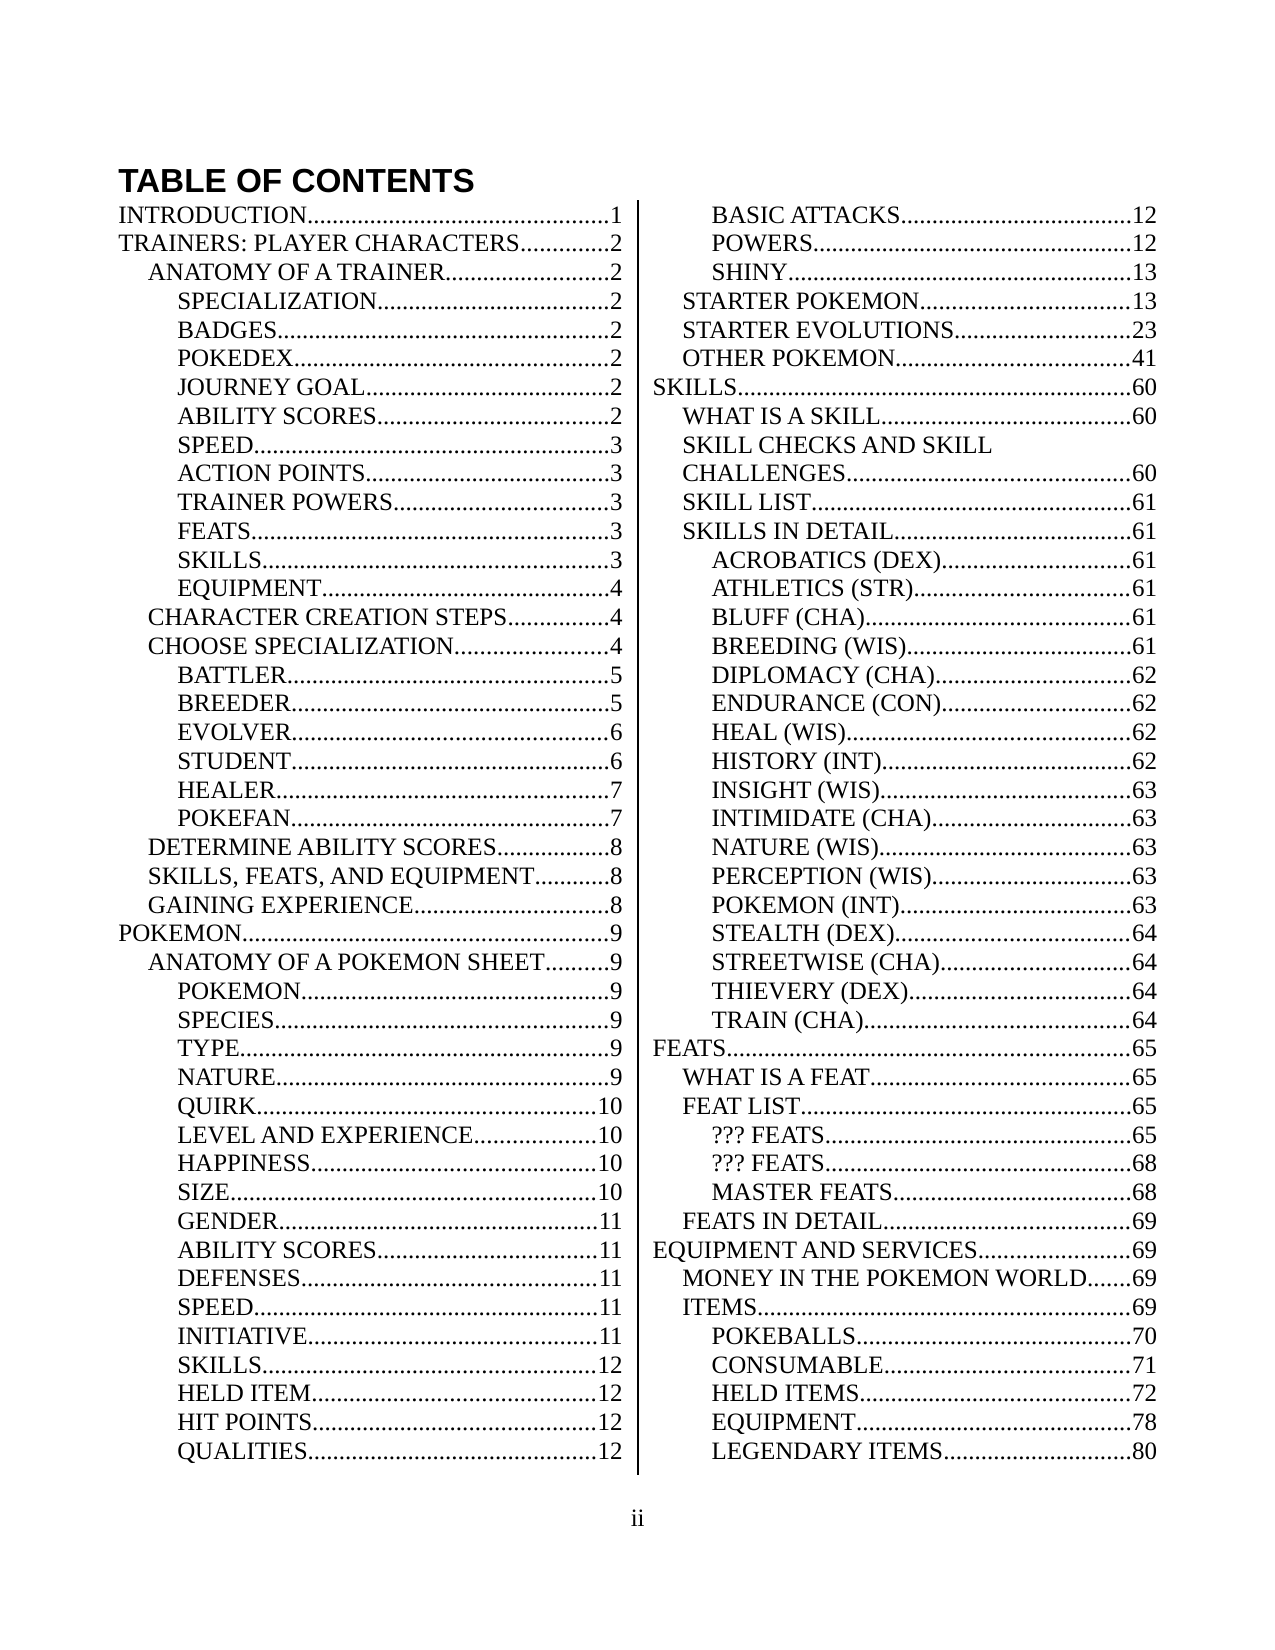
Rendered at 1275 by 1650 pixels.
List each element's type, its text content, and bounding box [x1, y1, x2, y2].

text ??? FEATS 68 [711, 1148, 1157, 1177]
text PERCEPTION (WIS) 63 [711, 861, 1157, 890]
text SIZE 10 [177, 1177, 622, 1206]
text HELD ITEM 12 [177, 1378, 622, 1407]
text LEVEL AND EXPERIENCE 10 [177, 1120, 622, 1148]
text INSIGHT (WIS) 63 [711, 775, 1157, 803]
text POKEMON 9 [118, 918, 622, 947]
subtitle TABLE OF CONTENTS [118, 161, 1157, 200]
text TRAIN (CHA) 64 [711, 1005, 1157, 1033]
text FEATS IN DETAIL 69 [682, 1206, 1157, 1235]
text POWERS 12 [711, 228, 1157, 257]
text BREEDER 5 [177, 688, 622, 717]
text CHARACTER CREATION STEPS 4 [148, 602, 622, 631]
text MONEY IN THE POKEMON WORLD 69 [682, 1263, 1157, 1292]
text SHINY 13 [711, 257, 1157, 286]
text OTHER POKEMON 41 [682, 343, 1157, 372]
text POKEBALLS 70 [711, 1321, 1157, 1350]
text CHOOSE SPECIALIZATION 4 [148, 631, 622, 660]
text SKILLS, FEATS, AND EQUIPMENT 8 [148, 861, 622, 890]
text STEALTH (DEX) 64 [711, 918, 1157, 947]
text WHAT IS A FEAT 65 [682, 1062, 1157, 1091]
text QUIRK 10 [177, 1091, 622, 1120]
text SKILLS 3 [177, 545, 622, 573]
text BATTLER 5 [177, 660, 622, 688]
text INTIMIDATE (CHA) 63 [711, 803, 1157, 832]
text INTRODUCTION 1 [118, 200, 622, 228]
text HELD ITEMS 72 [711, 1378, 1157, 1407]
text GENDER 11 [177, 1206, 622, 1235]
text DIPLOMACY (CHA) 62 [711, 660, 1157, 688]
text BLUFF (CHA) 61 [711, 602, 1157, 631]
text SPECIES 9 [177, 1005, 622, 1033]
text BASIC ATTACKS 12 [711, 200, 1157, 228]
text POKEDEX 2 [177, 343, 622, 372]
text GAINING EXPERIENCE 8 [148, 890, 622, 918]
text SKILL CHECKS AND SKILL CHALLENGES 60 [682, 430, 1157, 487]
text HAPPINESS 10 [177, 1148, 622, 1177]
text STUDENT 6 [177, 746, 622, 775]
text ABILITY SCORES 2 [177, 401, 622, 430]
text POKEMON 9 [177, 976, 622, 1005]
text DETERMINE ABILITY SCORES 8 [148, 832, 622, 861]
text HIT POINTS 12 [177, 1407, 622, 1436]
text CONSUMABLE 71 [711, 1350, 1157, 1378]
text BREEDING (WIS) 61 [711, 631, 1157, 660]
text ACROBATICS (DEX) 61 [711, 545, 1157, 573]
text SPECIALIZATION 2 [177, 286, 622, 315]
text FEAT LIST 65 [682, 1091, 1157, 1120]
text BADGES 2 [177, 315, 622, 343]
text SKILL LIST 61 [682, 487, 1157, 516]
text NATURE (WIS) 63 [711, 832, 1157, 861]
text STREETWISE (CHA) 64 [711, 947, 1157, 976]
text ITEMS 69 [682, 1292, 1157, 1321]
text POKEFAN 7 [177, 803, 622, 832]
text SPEED 11 [177, 1292, 622, 1321]
text ??? FEATS 65 [711, 1120, 1157, 1148]
text SKILLS 12 [177, 1350, 622, 1378]
text TRAINER POWERS 3 [177, 487, 622, 516]
text ACTION POINTS 3 [177, 458, 622, 487]
text ATHLETICS (STR) 61 [711, 573, 1157, 602]
text HEAL (WIS) 62 [711, 717, 1157, 746]
text POKEMON (INT) 63 [711, 890, 1157, 918]
text INITIATIVE 11 [177, 1321, 622, 1350]
text WHAT IS A SKILL 60 [682, 401, 1157, 430]
text MASTER FEATS 68 [711, 1177, 1157, 1206]
text FEATS 65 [652, 1033, 1157, 1062]
text EQUIPMENT 4 [177, 573, 622, 602]
text FEATS 3 [177, 516, 622, 545]
text TRAINERS: PLAYER CHARACTERS 2 [118, 228, 622, 257]
text THIEVERY (DEX) 64 [711, 976, 1157, 1005]
text EQUIPMENT 78 [711, 1407, 1157, 1436]
text EQUIPMENT AND SERVICES 69 [652, 1235, 1157, 1263]
text SKILLS IN DETAIL 61 [682, 516, 1157, 545]
text EVOLVER 6 [177, 717, 622, 746]
text JOURNEY GOAL 2 [177, 372, 622, 401]
text SKILLS 60 [652, 372, 1157, 401]
text QUALITIES 12 [177, 1436, 622, 1465]
text SPEED 3 [177, 430, 622, 458]
text ANATOMY OF A POKEMON SHEET 9 [148, 947, 622, 976]
text STARTER POKEMON 13 [682, 286, 1157, 315]
text TYPE 9 [177, 1033, 622, 1062]
text LEGENDARY ITEMS 80 [711, 1436, 1157, 1465]
text DEFENSES 11 [177, 1263, 622, 1292]
text ENDURANCE (CON) 62 [711, 688, 1157, 717]
text ABILITY SCORES 11 [177, 1235, 622, 1263]
text NATURE 9 [177, 1062, 622, 1091]
text STARTER EVOLUTIONS 23 [682, 315, 1157, 343]
text ANATOMY OF A TRAINER 2 [148, 257, 622, 286]
text HISTORY (INT) 62 [711, 746, 1157, 775]
text HEALER 7 [177, 775, 622, 803]
